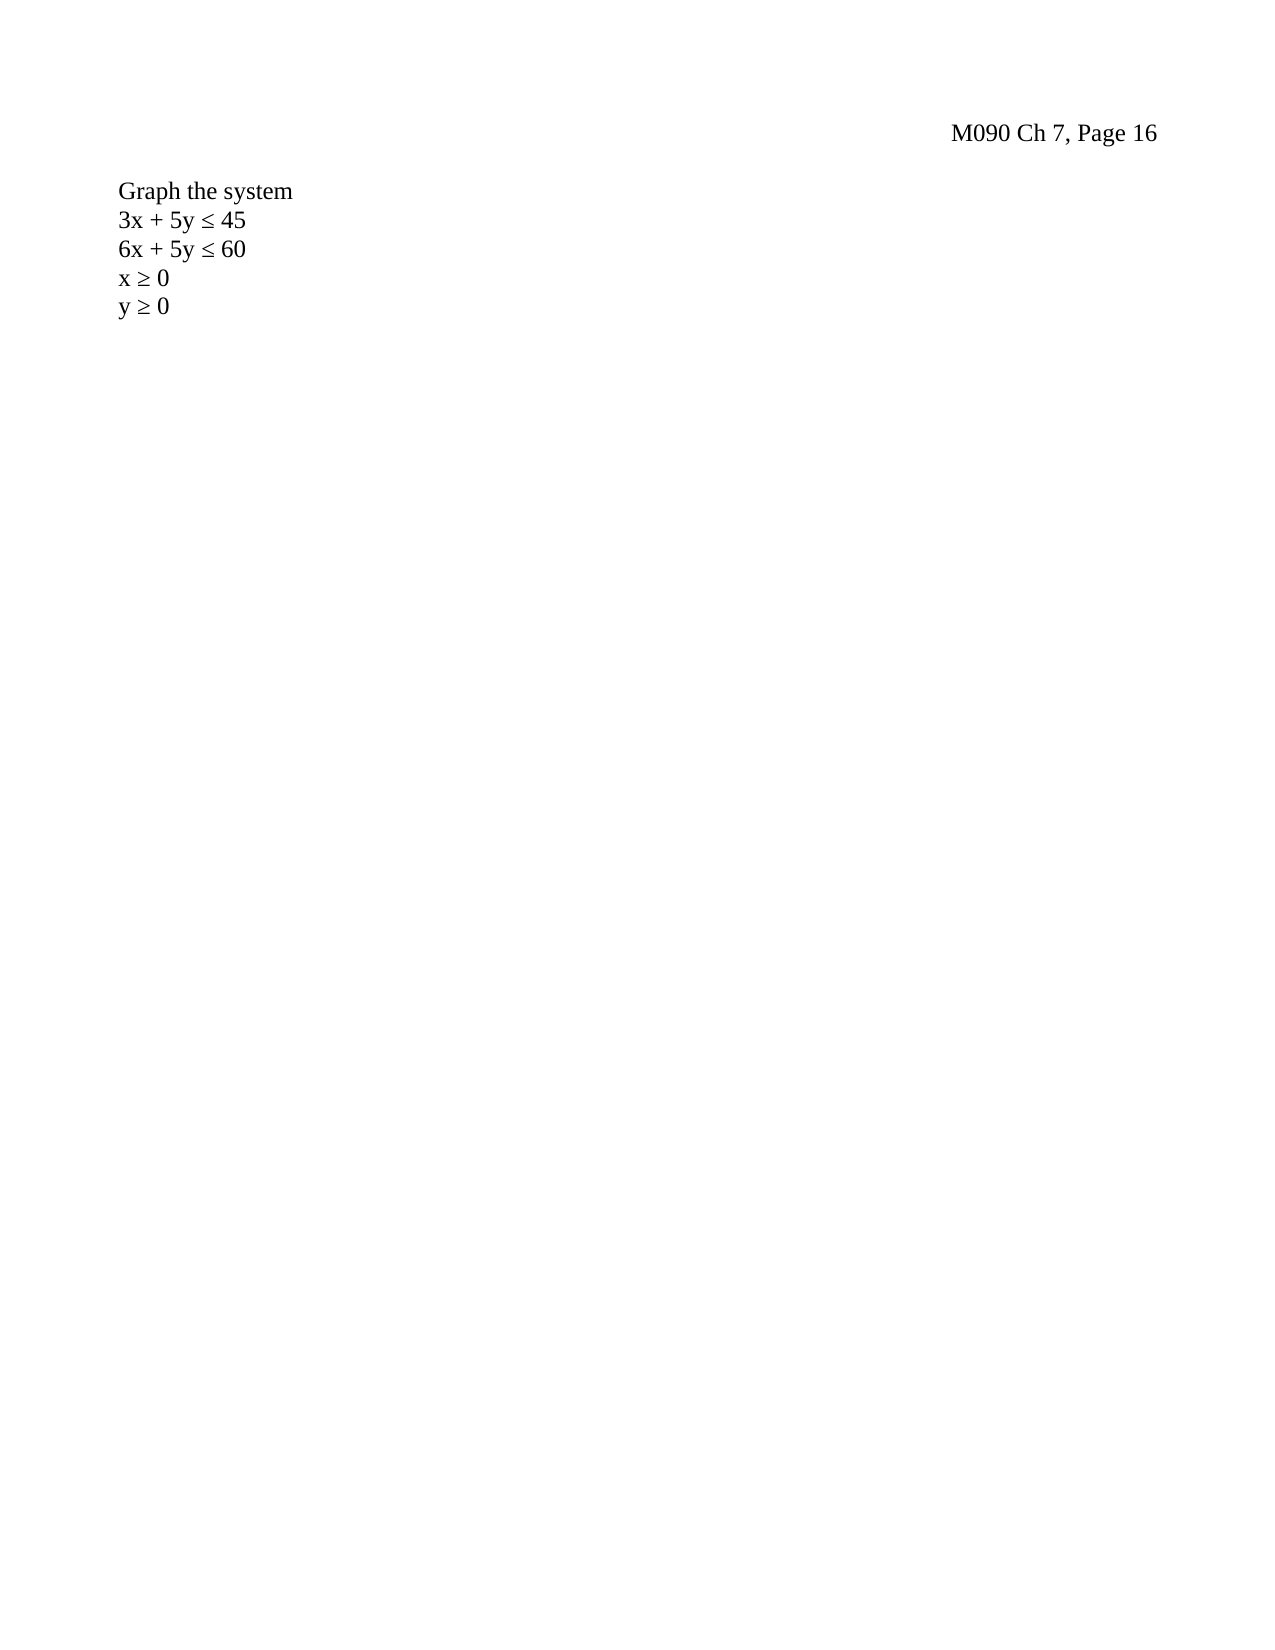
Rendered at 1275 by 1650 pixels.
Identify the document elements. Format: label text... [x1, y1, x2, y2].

text y ≥ 0 [118, 291, 1157, 320]
text Graph the system [118, 176, 1157, 205]
text x ≥ 0 [118, 263, 1157, 291]
text 3x + 5y ≤ 45 [118, 205, 1157, 234]
text 6x + 5y ≤ 60 [118, 234, 1157, 263]
